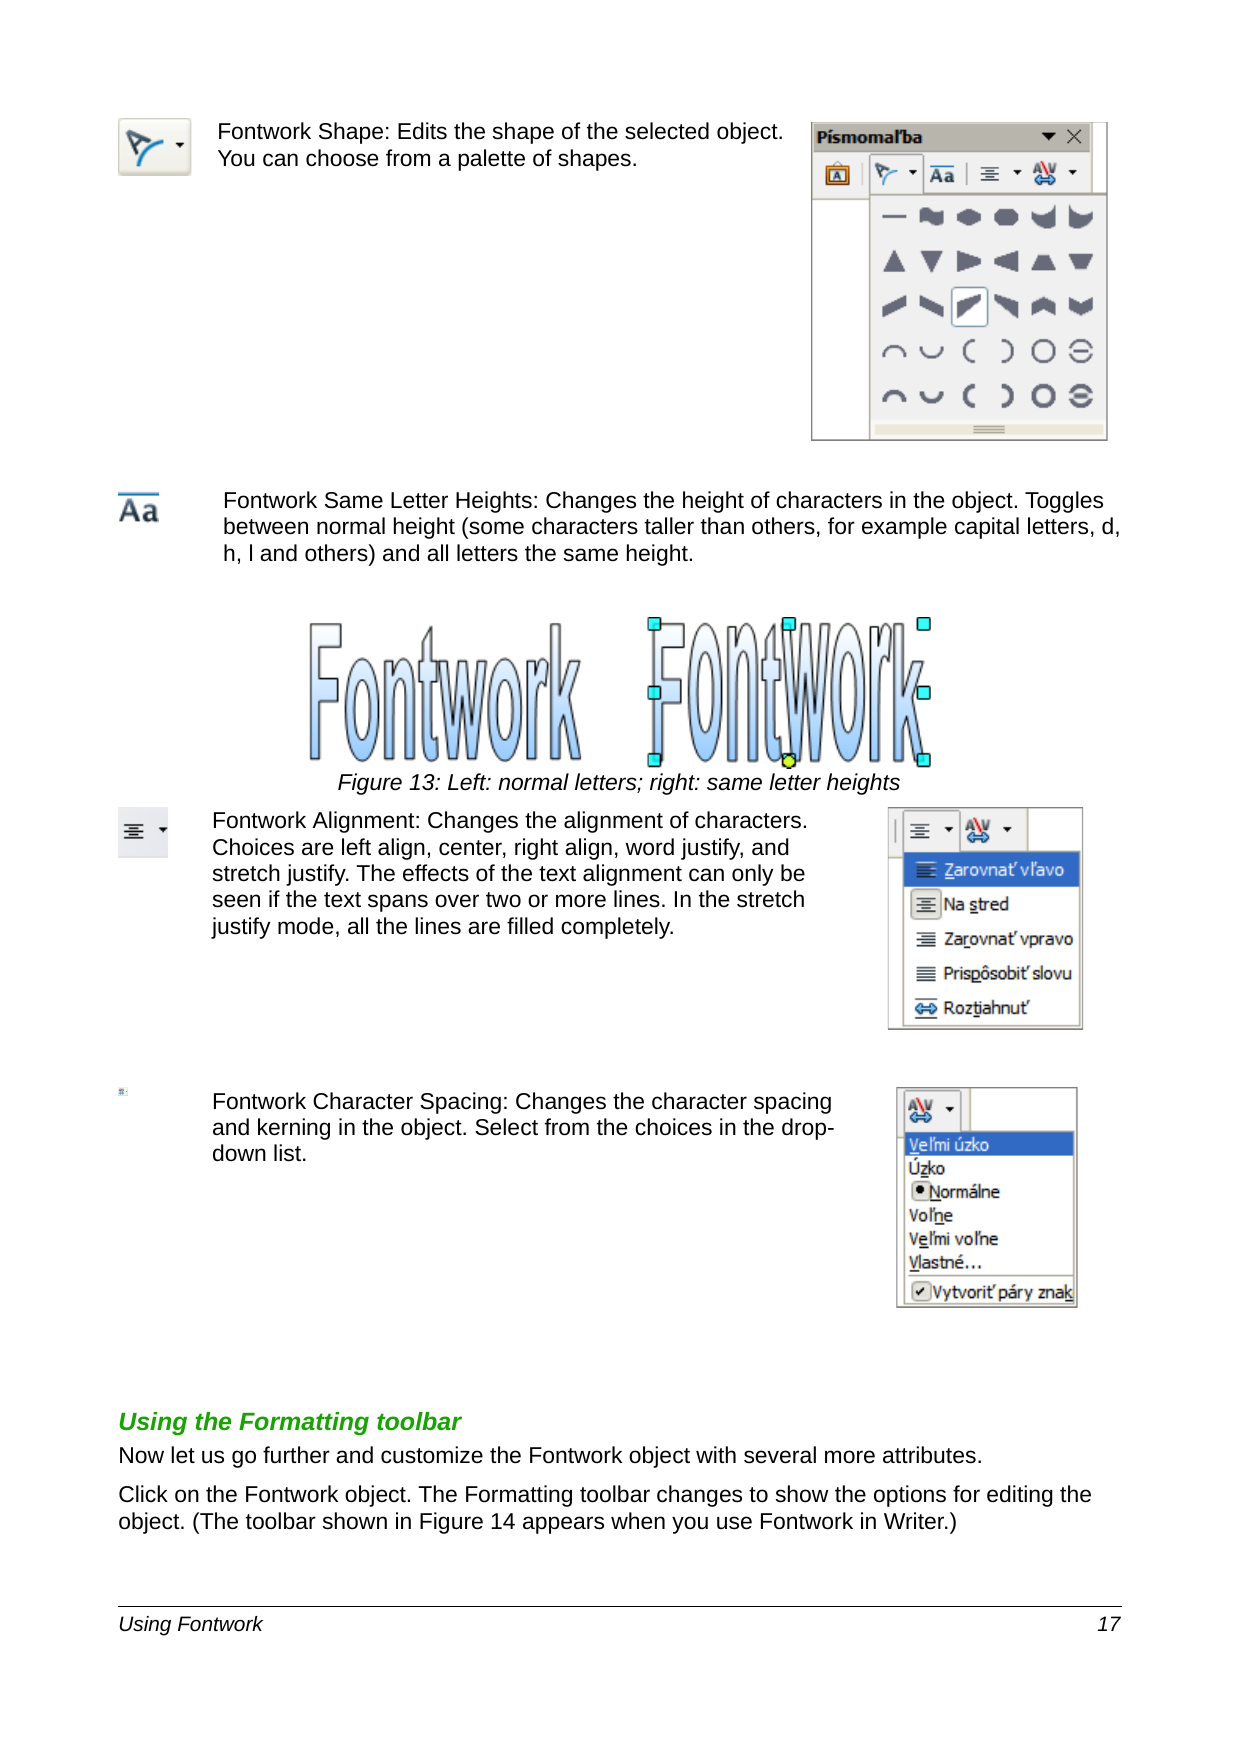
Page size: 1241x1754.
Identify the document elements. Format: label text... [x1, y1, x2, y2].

table_header [851, 1088, 1123, 1354]
table_header [797, 118, 1122, 487]
table_header [849, 808, 1122, 1075]
text Now let us go further and customize the Fontwork object with several more attributes. [118, 1442, 1122, 1469]
picture [887, 807, 1084, 1030]
picture [118, 118, 192, 176]
table_header Fontwork Shape: Edits the shape of the selected object. You can choose from a palette of shapes. [217, 118, 797, 487]
subtitle Using the Formatting toolbar [118, 1407, 1122, 1436]
picture [811, 122, 1108, 441]
table_header [118, 808, 212, 1075]
picture [118, 807, 169, 858]
picture [118, 487, 159, 528]
picture [896, 1087, 1078, 1308]
table_header [118, 118, 217, 487]
table_header Fontwork Same Letter Heights: Changes the height of characters in the object. Toggles between normal height (some characters taller than others, for example capital letters, d, h, l and others) and all letters the same height. [223, 487, 1122, 578]
table_header Fontwork Alignment: Changes the alignment of characters. Choices are left align, center, right align, word justify, and stretch justify. The effects of the text alignment can only be seen if the text spans over two or more lines. In the stretch justify mode, all the lines are filled completely. [212, 808, 849, 1075]
picture [309, 617, 931, 769]
table_header [118, 1088, 212, 1354]
text Click on the Fontwork object. The Formatting toolbar changes to show the options for editing the object. (The toolbar shown in Figure 14 appears when you use Fontwork in Writer.) [118, 1481, 1122, 1534]
table_header [118, 487, 223, 578]
table_header Fontwork Character Spacing: Changes the character spacing and kerning in the object. Select from the choices in the drop-down list. [212, 1088, 851, 1354]
text Figure 13: Left: normal letters; right: same letter heights [213, 624, 1028, 795]
